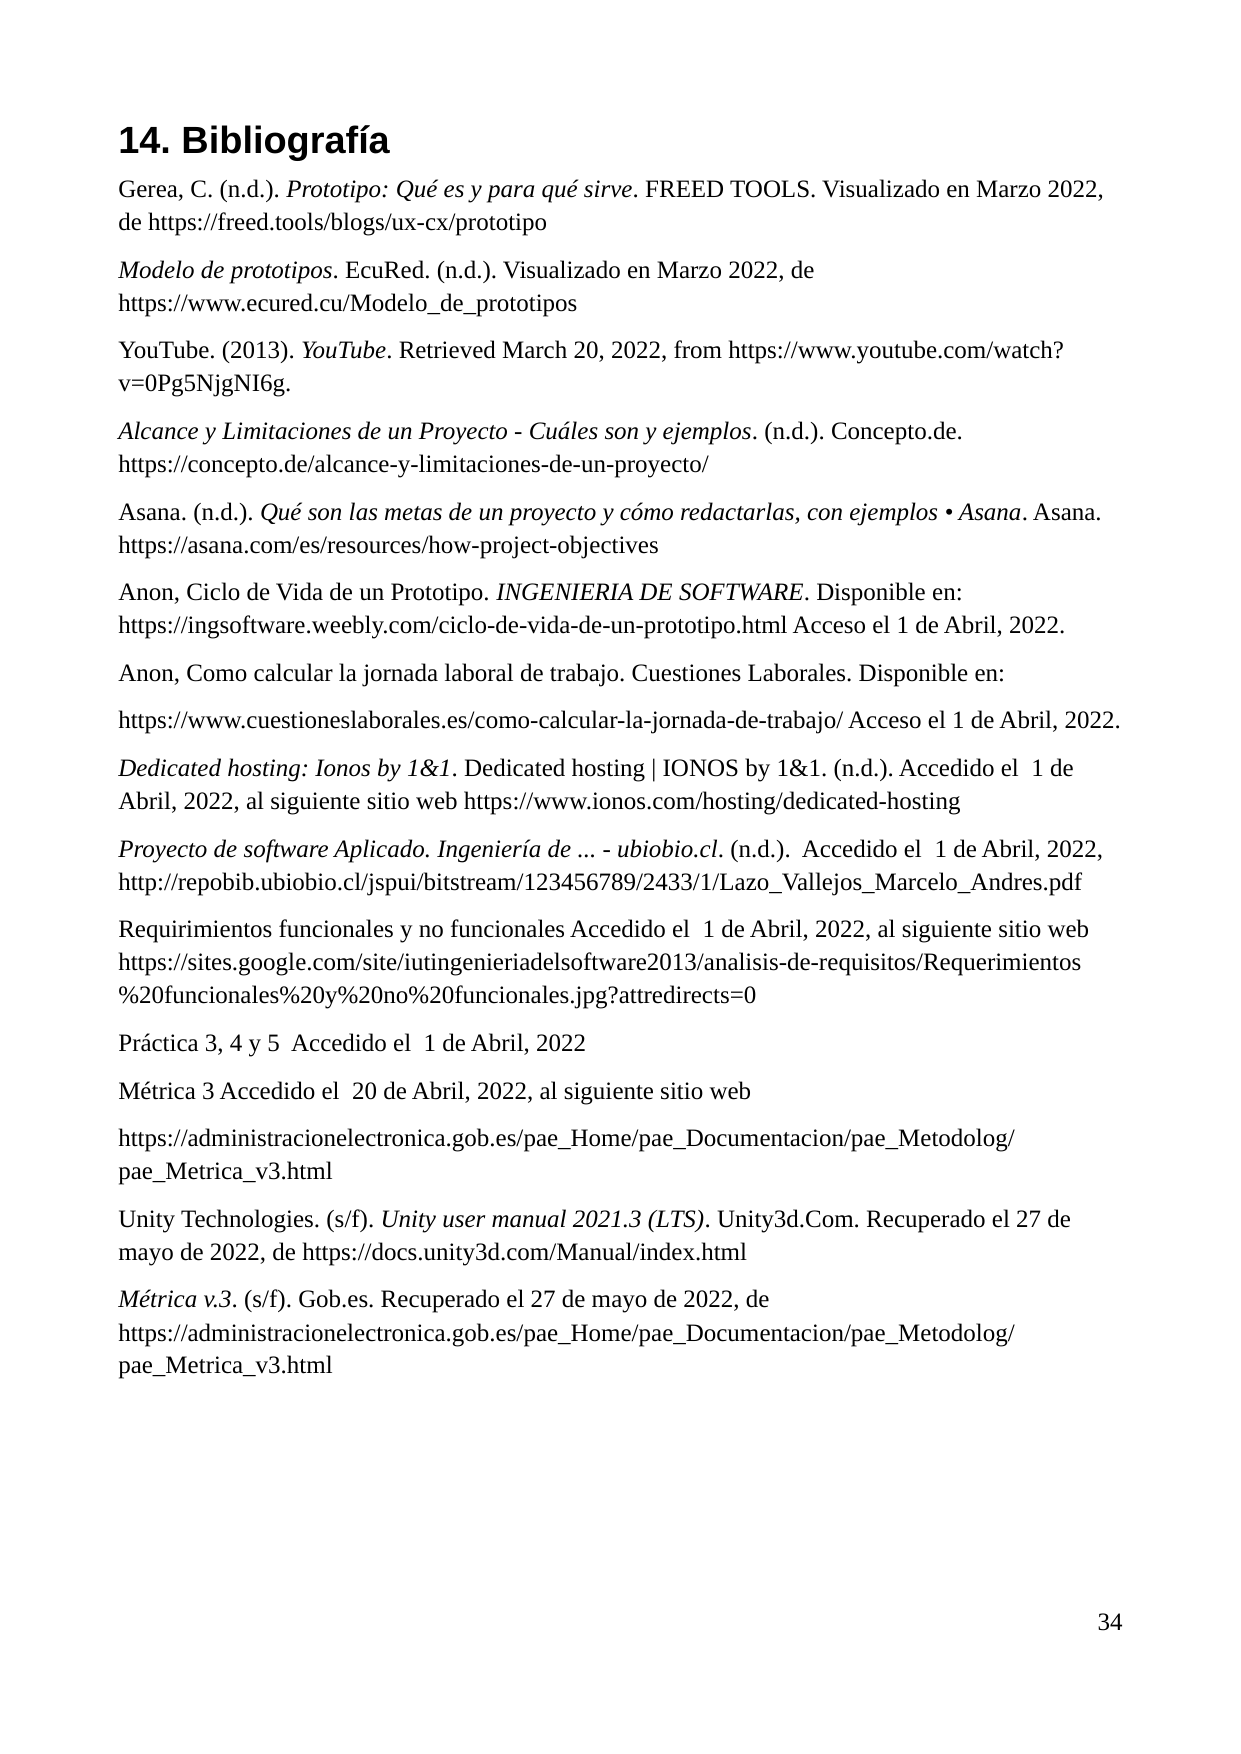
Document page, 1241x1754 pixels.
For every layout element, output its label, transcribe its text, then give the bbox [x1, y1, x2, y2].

text YouTube. (2013). YouTube. Retrieved March 20, 2022, from https://www.youtube.com/watch?v=0Pg5NjgNI6g. [118, 336, 1122, 397]
text https://www.cuestioneslaborales.es/como-calcular-la-jornada-de-trabajo/ Acceso el 1 de Abril, 2022. [118, 706, 1122, 734]
text Modelo de prototipos. EcuRed. (n.d.). Visualizado en Marzo 2022, de https://www.ecured.cu/Modelo_de_prototipos [118, 255, 1122, 317]
text Proyecto de software Aplicado. Ingeniería de ... - ubiobio.cl. (n.d.). Accedido el 1 de Abril, 2022, http://repobib.ubiobio.cl/jspui/bitstream/123456789/2433/1/Lazo_Vallejos_Marcelo_Andres.pdf [118, 834, 1122, 896]
text Alcance y Limitaciones de un Proyecto - Cuáles son y ejemplos. (n.d.). Concepto.de. https://concepto.de/alcance-y-limitaciones-de-un-proyecto/ [118, 416, 1122, 478]
text Anon, Como calcular la jornada laboral de trabajo. Cuestiones Laborales. Disponible en: [118, 658, 1122, 687]
text Gerea, C. (n.d.). Prototipo: Qué es y para qué sirve. FREED TOOLS. Visualizado en Marzo 2022, de https://freed.tools/blogs/ux-cx/prototipo [118, 174, 1122, 236]
text Asana. (n.d.). Qué son las metas de un proyecto y cómo redactarlas, con ejemplos • Asana. Asana. https://asana.com/es/resources/how-project-objectives [118, 497, 1122, 558]
subtitle 14. Bibliografía [118, 118, 1122, 162]
text https://administracionelectronica.gob.es/pae_Home/pae_Documentacion/pae_Metodolog/pae_Metrica_v3.html [118, 1123, 1122, 1185]
text Dedicated hosting: Ionos by 1&1. Dedicated hosting | IONOS by 1&1. (n.d.). Accedido el 1 de Abril, 2022, al siguiente sitio web https://www.ionos.com/hosting/dedicated-hosting [118, 753, 1122, 815]
text Métrica 3 Accedido el 20 de Abril, 2022, al siguiente sitio web [118, 1076, 1122, 1104]
text Requirimientos funcionales y no funcionales Accedido el 1 de Abril, 2022, al siguiente sitio web https://sites.google.com/site/iutingenieriadelsoftware2013/analisis-de-requisitos/Requerimientos%20funcionales%20y%20no%20funcionales.jpg?attredirects=0 [118, 914, 1122, 1009]
text Métrica v.3. (s/f). Gob.es. Recuperado el 27 de mayo de 2022, de https://administracionelectronica.gob.es/pae_Home/pae_Documentacion/pae_Metodolog/pae_Metrica_v3.html [118, 1284, 1122, 1379]
text Unity Technologies. (s/f). Unity user manual 2021.3 (LTS). Unity3d.Com. Recuperado el 27 de mayo de 2022, de https://docs.unity3d.com/Manual/index.html [118, 1204, 1122, 1266]
text Práctica 3, 4 y 5 Accedido el 1 de Abril, 2022 [118, 1028, 1122, 1057]
text Anon, Ciclo de Vida de un Prototipo. INGENIERIA DE SOFTWARE. Disponible en: https://ingsoftware.weebly.com/ciclo-de-vida-de-un-prototipo.html Acceso el 1 de Abril, 2022. [118, 577, 1122, 639]
